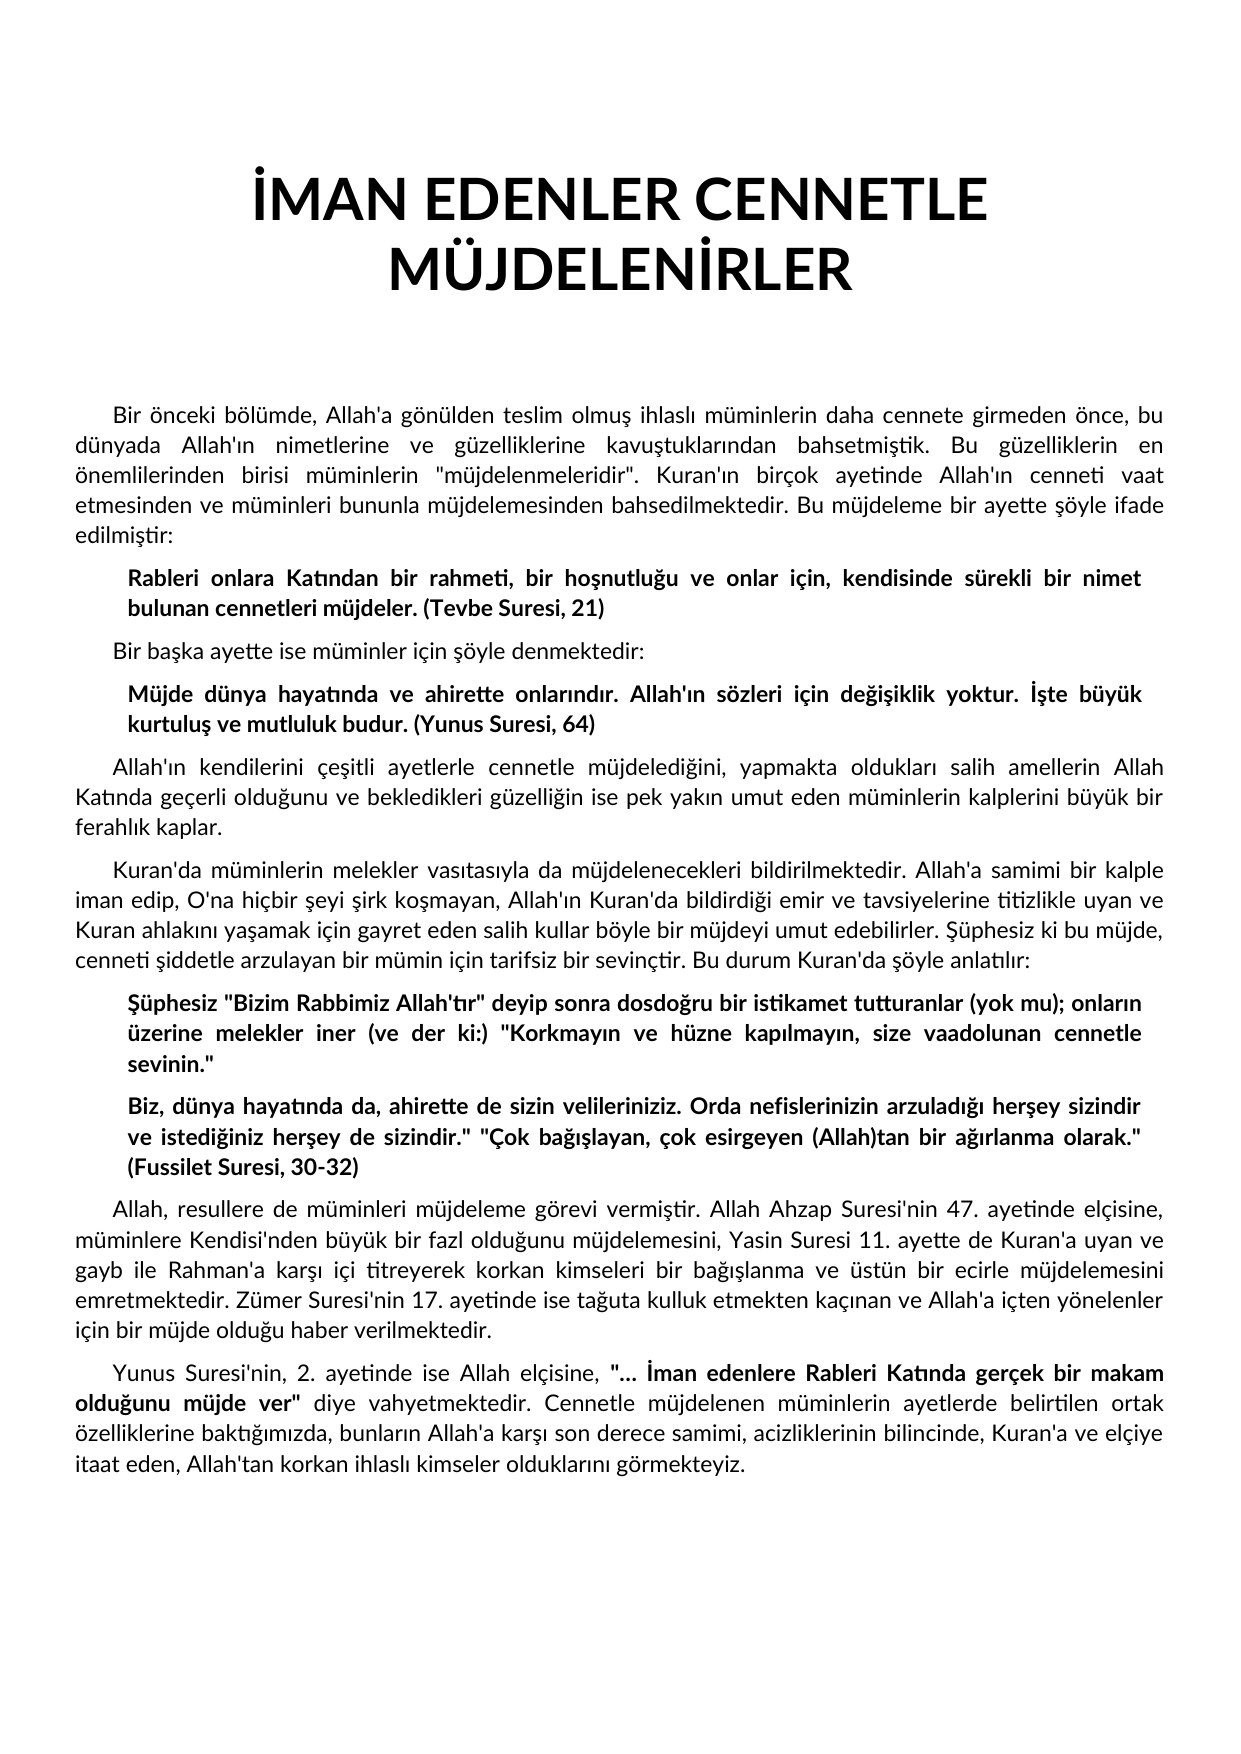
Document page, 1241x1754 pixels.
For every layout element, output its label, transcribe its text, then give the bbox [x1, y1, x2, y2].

text Allah'ın kendilerini çeşitli ayetlerle cennetle müjdelediğini, yapmakta oldukları salih amellerin Allah Katında geçerli olduğunu ve bekledikleri güzelliğin ise pek yakın umut eden müminlerin kalplerini büyük bir ferahlık kaplar. [75, 752, 1165, 840]
subtitle İMAN EDENLER CENNETLE MÜJDELENİRLER [75, 162, 1165, 302]
text Kuran'da müminlerin melekler vasıtasıyla da müjdelenecekleri bildirilmektedir. Allah'a samimi bir kalple iman edip, O'na hiçbir şeyi şirk koşmayan, Allah'ın Kuran'da bildirdiği emir ve tavsiyelerine titizlikle uyan ve Kuran ahlakını yaşamak için gayret eden salih kullar böyle bir müjdeyi umut edebilirler. Şüphesiz ki bu müjde, cenneti şiddetle arzulayan bir mümin için tarifsiz bir sevinçtir. Bu durum Kuran'da şöyle anlatılır: [75, 856, 1165, 974]
text Yunus Suresi'nin, 2. ayetinde ise Allah elçisine, "… İman edenlere Rableri Katında gerçek bir makam olduğunu müjde ver" diye vahyetmektedir. Cennetle müjdelenen müminlerin ayetlerde belirtilen ortak özelliklerine baktığımızda, bunların Allah'a karşı son derece samimi, acizliklerinin bilincinde, Kuran'a ve elçiye itaat eden, Allah'tan korkan ihlaslı kimseler olduklarını görmekteyiz. [75, 1359, 1165, 1477]
text Biz, dünya hayatında da, ahirette de sizin velileriniziz. Orda nefislerinizin arzuladığı herşey sizindir ve istediğiniz herşey de sizindir." "Çok bağışlayan, çok esirgeyen (Allah)tan bir ağırlanma olarak." (Fussilet Suresi, 30-32) [127, 1092, 1143, 1180]
text Müjde dünya hayatında ve ahirette onlarındır. Allah'ın sözleri için değişiklik yoktur. İşte büyük kurtuluş ve mutluluk budur. (Yunus Suresi, 64) [127, 679, 1143, 737]
text Şüphesiz "Bizim Rabbimiz Allah'tır" deyip sonra dosdoğru bir istikamet tutturanlar (yok mu); onların üzerine melekler iner (ve der ki:) "Korkmayın ve hüzne kapılmayın, size vaadolunan cennetle sevinin." [127, 989, 1143, 1077]
text Allah, resullere de müminleri müjdeleme görevi vermiştir. Allah Ahzap Suresi'nin 47. ayetinde elçisine, müminlere Kendisi'nden büyük bir fazl olduğunu müjdelemesini, Yasin Suresi 11. ayette de Kuran'a uyan ve gayb ile Rahman'a karşı içi titreyerek korkan kimseleri bir bağışlanma ve üstün bir ecirle müjdelemesini emretmektedir. Zümer Suresi'nin 17. ayetinde ise tağuta kulluk etmekten kaçınan ve Allah'a içten yönelenler için bir müjde olduğu haber verilmektedir. [75, 1195, 1165, 1343]
text Rableri onlara Katından bir rahmeti, bir hoşnutluğu ve onlar için, kendisinde sürekli bir nimet bulunan cennetleri müjdeler. (Tevbe Suresi, 21) [127, 564, 1143, 622]
text Bir başka ayette ise müminler için şöyle denmektedir: [75, 637, 1165, 664]
text Bir önceki bölümde, Allah'a gönülden teslim olmuş ihlaslı müminlerin daha cennete girmeden önce, bu dünyada Allah'ın nimetlerine ve güzelliklerine kavuştuklarından bahsetmiştik. Bu güzelliklerin en önemlilerinden birisi müminlerin "müjdelenmeleridir". Kuran'ın birçok ayetinde Allah'ın cenneti vaat etmesinden ve müminleri bununla müjdelemesinden bahsedilmektedir. Bu müjdeleme bir ayette şöyle ifade edilmiştir: [75, 400, 1165, 549]
